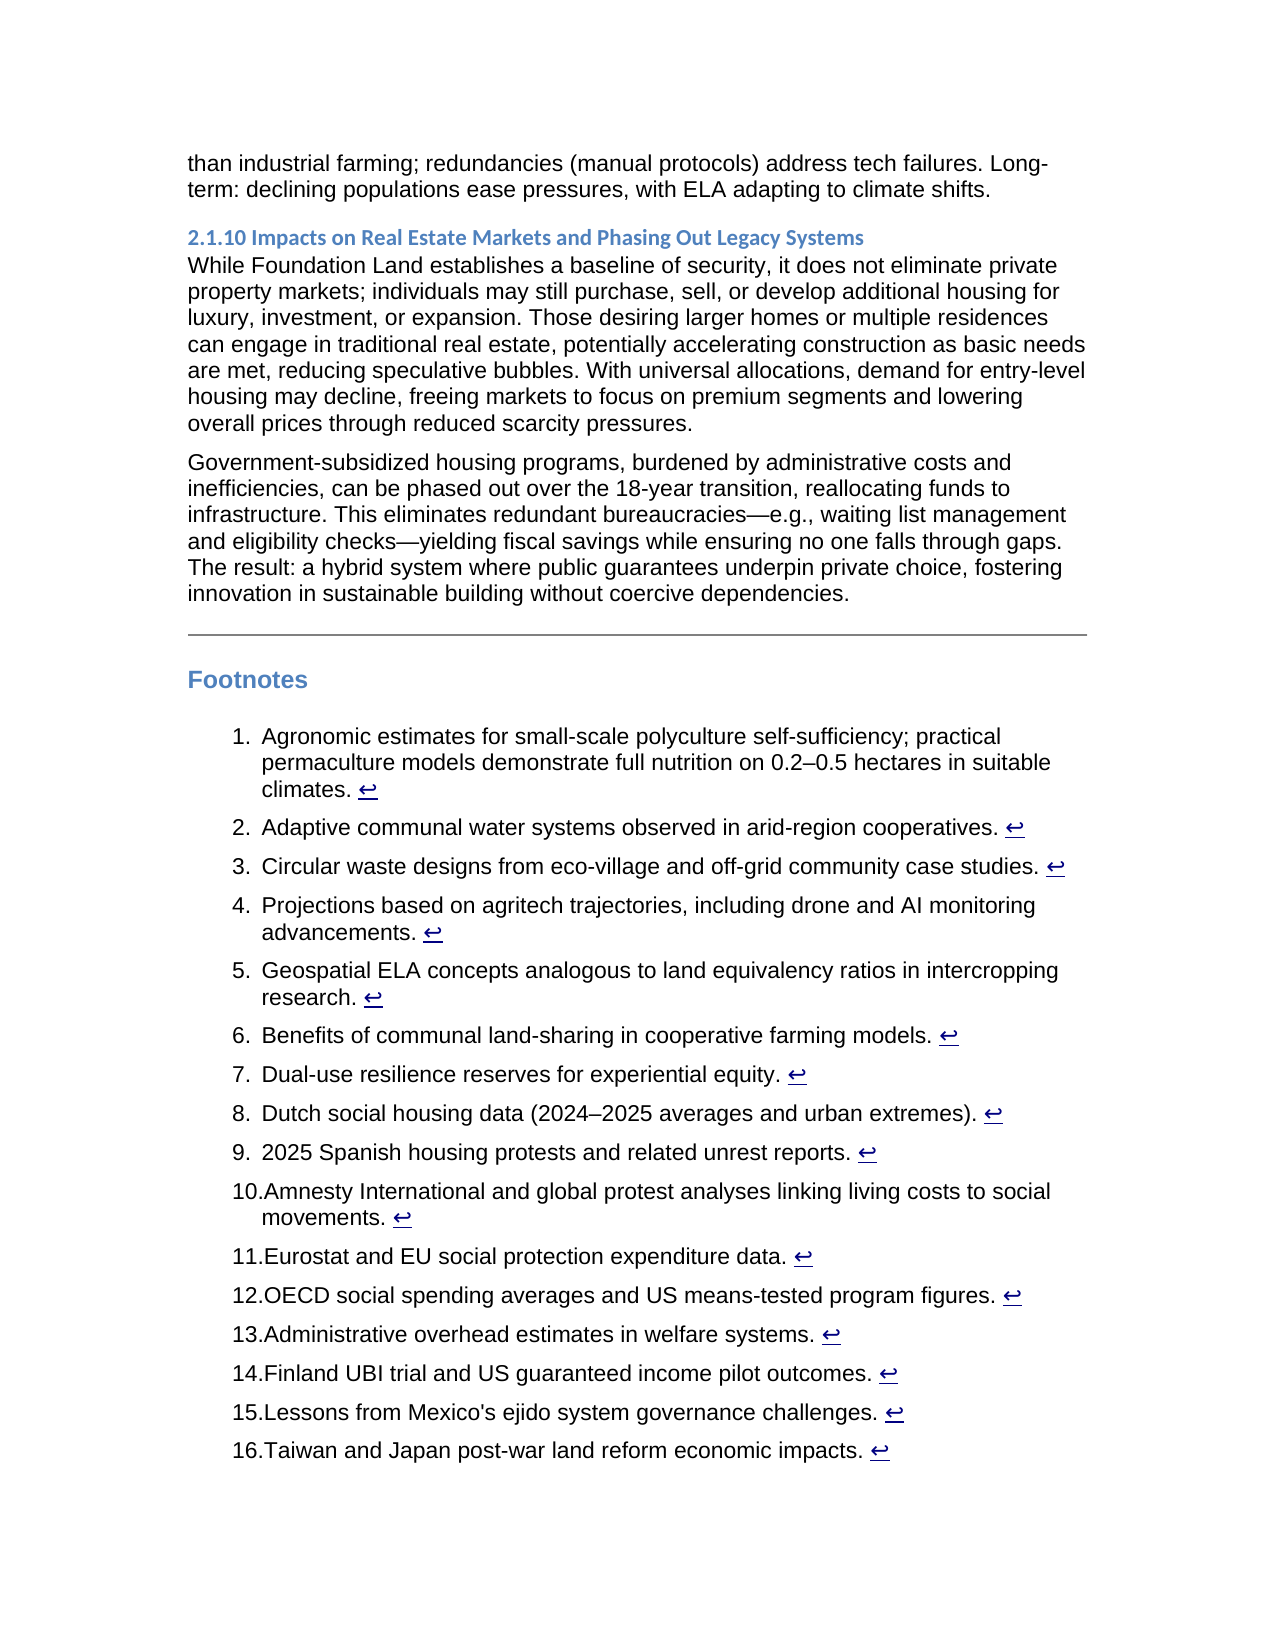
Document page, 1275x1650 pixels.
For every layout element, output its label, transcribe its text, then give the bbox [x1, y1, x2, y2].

text While Foundation Land establishes a baseline of security, it does not eliminate private property markets; individuals may still purchase, sell, or develop additional housing for luxury, investment, or expansion. Those desiring larger homes or multiple residences can engage in traditional real estate, potentially accelerating construction as basic needs are met, reducing speculative bubbles. With universal allocations, demand for entry-level housing may decline, freeing markets to focus on premium segments and lowering overall prices through reduced scarcity pressures. [187, 252, 1087, 436]
list Adaptive communal water systems observed in arid-region cooperatives. ↩ [232, 814, 1087, 841]
list 2025 Spanish housing protests and related unrest reports. ↩ [232, 1139, 1087, 1165]
list Amnesty International and global protest analyses linking living costs to social movements. ↩ [232, 1178, 1087, 1231]
list Administrative overhead estimates in welfare systems. ↩ [232, 1321, 1087, 1347]
text than industrial farming; redundancies (manual protocols) address tech failures. Long-term: declining populations ease pressures, with ELA adapting to climate shifts. [187, 150, 1087, 203]
list Taiwan and Japan post-war land reform economic impacts. ↩ [232, 1437, 1087, 1464]
subtitle 2.1.10 Impacts on Real Estate Markets and Phasing Out Legacy Systems [187, 223, 1087, 252]
list OECD social spending averages and US means-tested program figures. ↩ [232, 1282, 1087, 1308]
list Lessons from Mexico's ejido system governance challenges. ↩ [232, 1398, 1087, 1425]
subtitle Footnotes [187, 664, 1087, 693]
list Finland UBI trial and US guaranteed income pilot outcomes. ↩ [232, 1360, 1087, 1386]
list Dual-use resilience reserves for experiential equity. ↩ [232, 1061, 1087, 1088]
text Government-subsidized housing programs, burdened by administrative costs and inefficiencies, can be phased out over the 18-year transition, reallocating funds to infrastructure. This eliminates redundant bureaucracies—e.g., waiting list management and eligibility checks—yielding fiscal savings while ensuring no one falls through gaps. The result: a hybrid system where public guarantees underpin private choice, fostering innovation in sustainable building without coercive dependencies. [187, 448, 1087, 607]
list Geospatial ELA concepts analogous to land equivalency ratios in intercropping research. ↩ [232, 957, 1087, 1010]
list Agronomic estimates for small-scale polyculture self-sufficiency; practical permaculture models demonstrate full nutrition on 0.2–0.5 hectares in suitable climates. ↩ [232, 723, 1087, 802]
list Circular waste designs from eco-village and off-grid community case studies. ↩ [232, 853, 1087, 879]
list Eurostat and EU social protection expenditure data. ↩ [232, 1243, 1087, 1269]
list Projections based on agritech trajectories, including drone and AI monitoring advancements. ↩ [232, 892, 1087, 945]
list Benefits of communal land-sharing in cooperative farming models. ↩ [232, 1022, 1087, 1049]
list Dutch social housing data (2024–2025 averages and urban extremes). ↩ [232, 1100, 1087, 1127]
